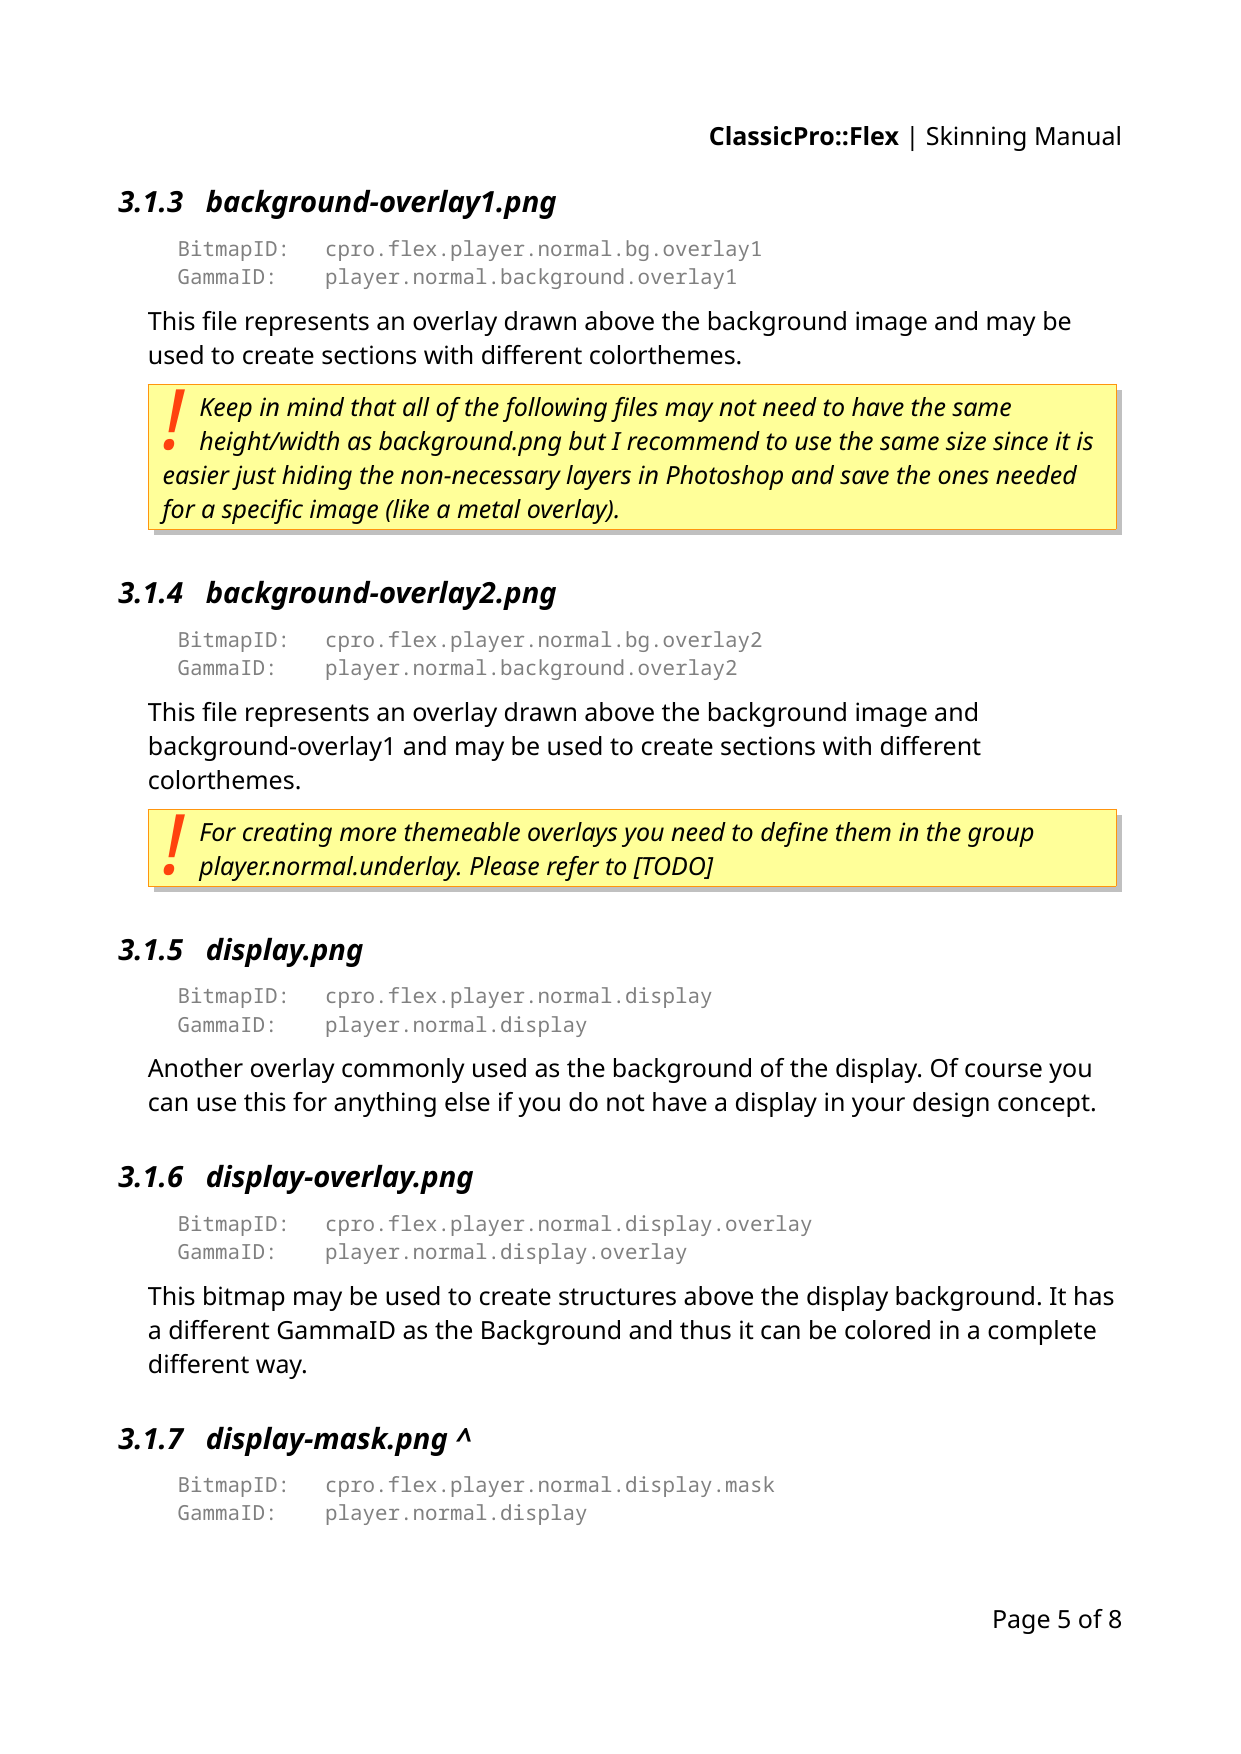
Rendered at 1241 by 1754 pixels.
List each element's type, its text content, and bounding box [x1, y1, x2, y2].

text This file represents an overlay drawn above the background image and background-overlay1 and may be used to create sections with different colorthemes. [148, 694, 1122, 796]
subtitle background-overlay2.png [118, 573, 1122, 612]
subtitle display.png [118, 929, 1122, 969]
text BitmapID: cpro.flex.player.normal.bg.overlay2 GammaID: player.normal.background.overlay2 [177, 625, 1122, 682]
text This file represents an overlay drawn above the background image and may be used to create sections with different colorthemes. [148, 303, 1122, 371]
text !Keep in mind that all of the following files may not need to have the same height/width as background.png but I recommend to use the same size since it is easier just hiding the non-necessary layers in Photoshop and save the ones needed for a specific image (like a metal overlay). [149, 385, 1116, 529]
text !For creating more themeable overlays you need to define them in the group player.normal.underlay. Please refer to [TODO] [149, 810, 1116, 886]
text BitmapID: cpro.flex.player.normal.display.mask GammaID: player.normal.display [177, 1470, 1122, 1527]
text BitmapID: cpro.flex.player.normal.bg.overlay1 GammaID: player.normal.background.overlay1 [177, 234, 1122, 291]
text BitmapID: cpro.flex.player.normal.display.overlay GammaID: player.normal.display.overlay [177, 1209, 1122, 1266]
text This bitmap may be used to create structures above the display background. It has a different GammaID as the Background and thus it can be colored in a complete different way. [148, 1278, 1122, 1380]
subtitle display-mask.png ^ [118, 1418, 1122, 1458]
text Another overlay commonly used as the background of the display. Of course you can use this for anything else if you do not have a display in your design concept. [148, 1051, 1122, 1119]
subtitle background-overlay1.png [118, 182, 1122, 221]
text BitmapID: cpro.flex.player.normal.display GammaID: player.normal.display [177, 982, 1122, 1038]
subtitle display-overlay.png [118, 1157, 1122, 1196]
